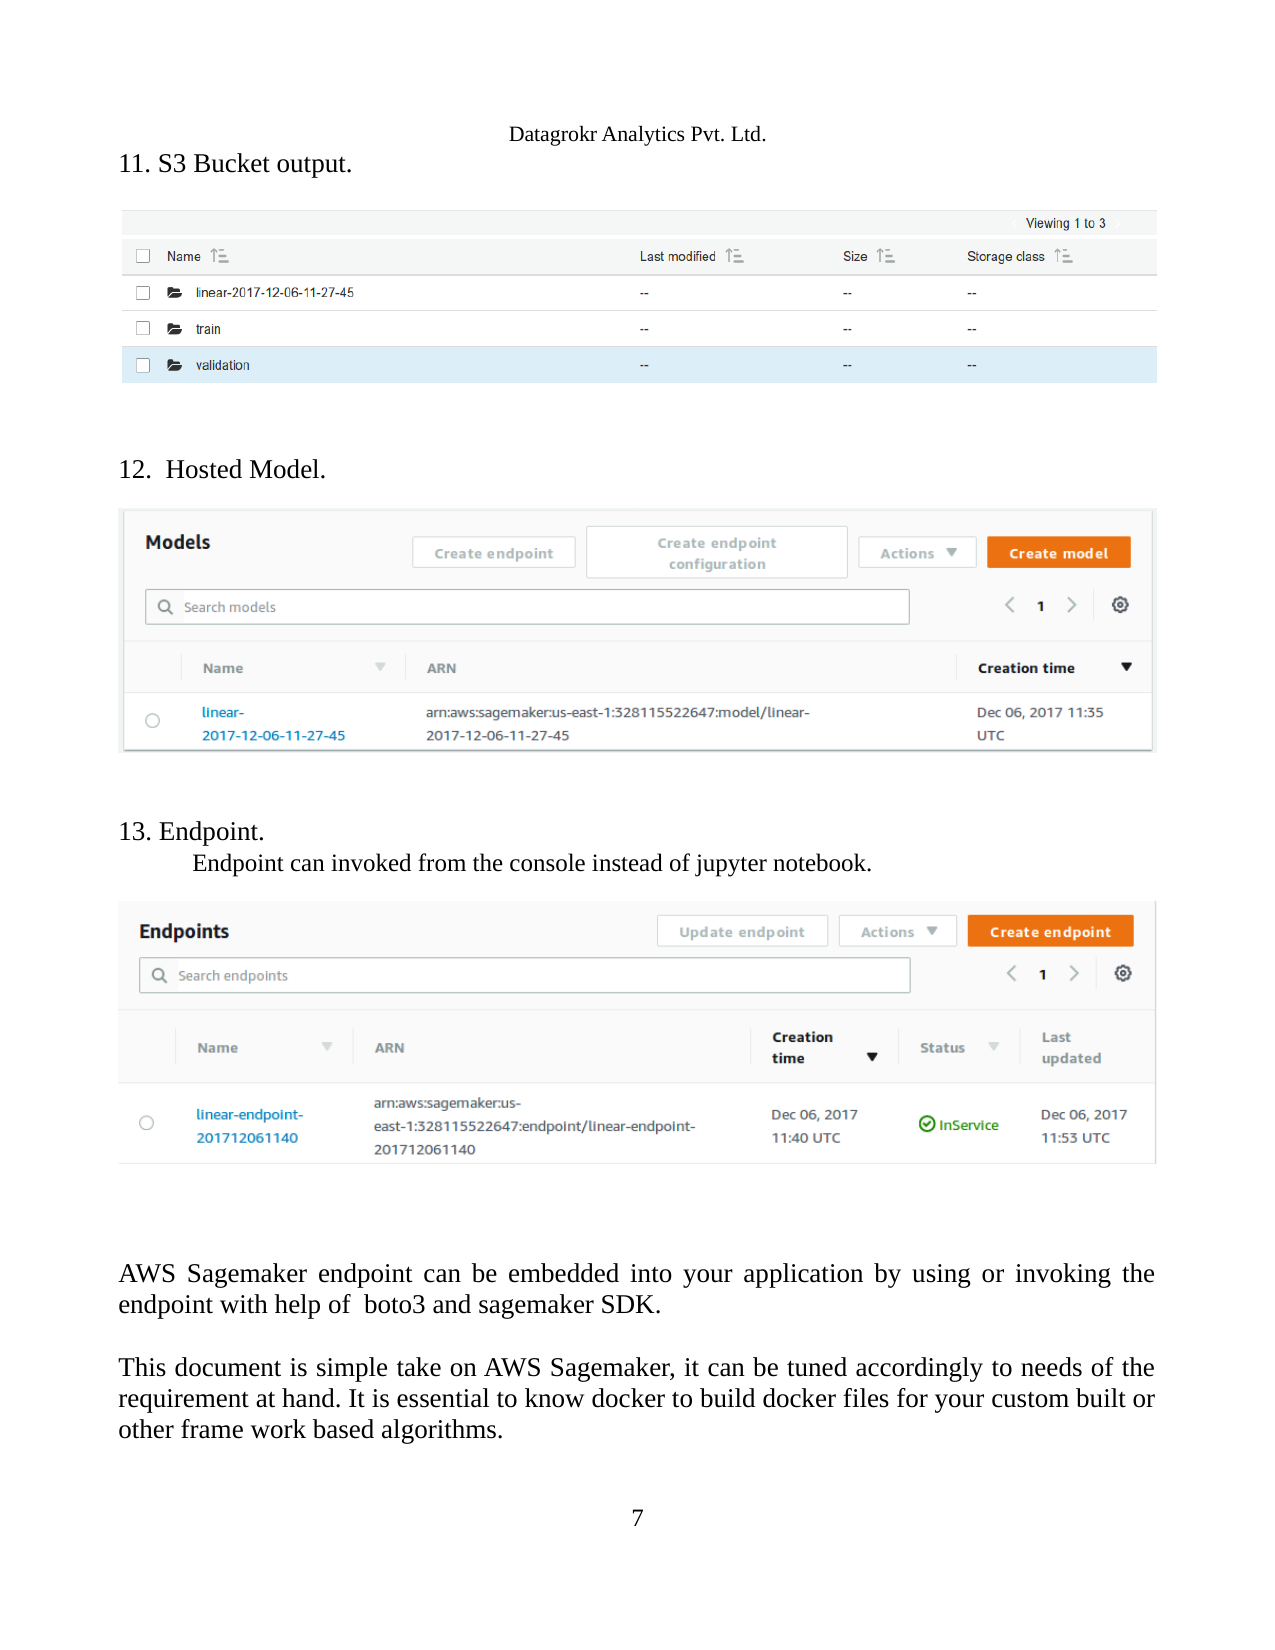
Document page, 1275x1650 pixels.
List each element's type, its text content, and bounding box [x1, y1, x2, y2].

text 11. S3 Bucket output. [118, 148, 1157, 179]
text 13. Endpoint. [118, 815, 1157, 846]
picture [118, 202, 1157, 391]
text This document is simple take on AWS Sagemaker, it can be tuned accordingly to needs of the requirement at hand. It is essential to know docker to build docker files for your custom built or other frame work based algorithms. [118, 1351, 1157, 1444]
picture [118, 901, 1157, 1164]
text 12. Hosted Model. [118, 453, 1157, 484]
text AWS Sagemaker endpoint can be embedded into your application by using or invoking the endpoint with help of boto3 and sagemaker SDK. [118, 1257, 1157, 1320]
text Endpoint can invoked from the console instead of jupyter notebook. [118, 846, 1157, 877]
picture [118, 508, 1157, 753]
